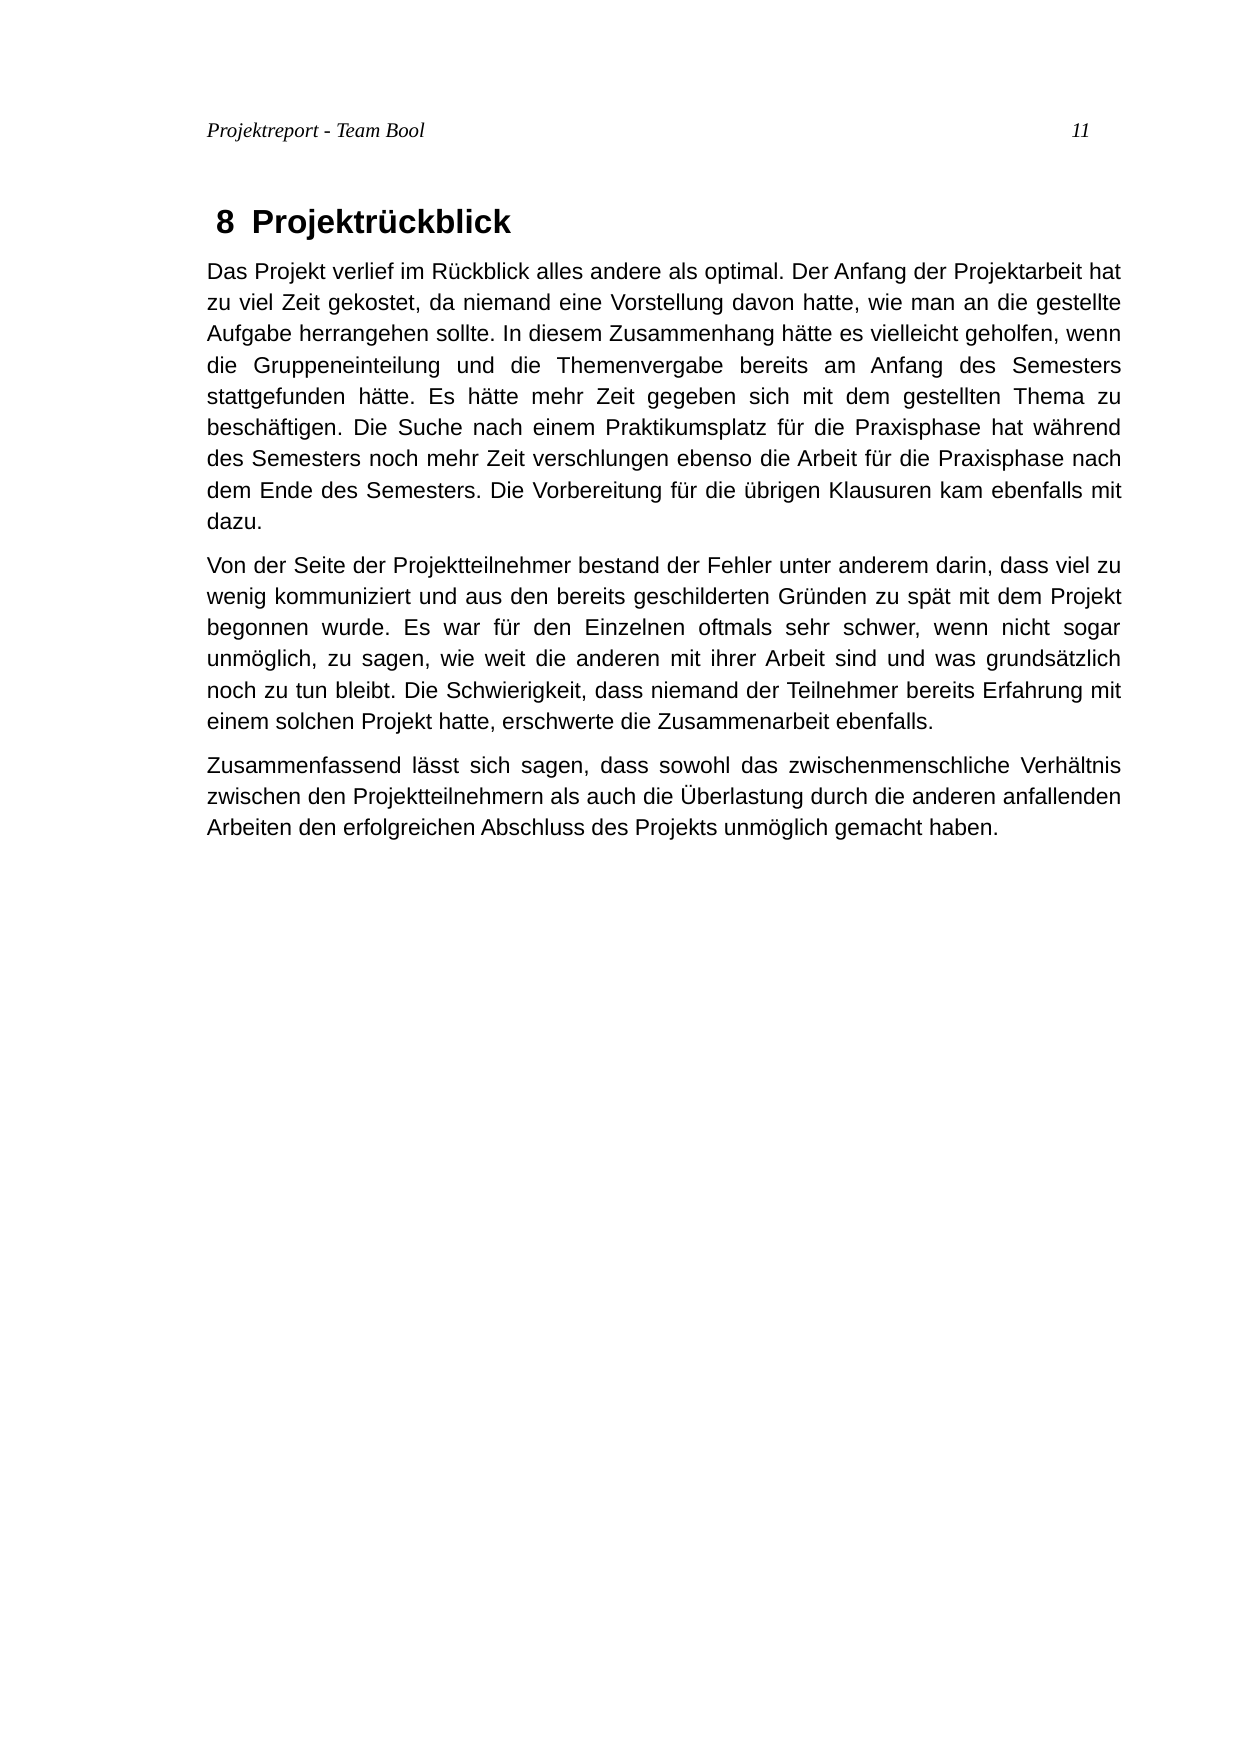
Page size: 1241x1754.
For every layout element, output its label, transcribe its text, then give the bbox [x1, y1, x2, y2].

subtitle Projektrückblick [207, 202, 1122, 241]
text Das Projekt verlief im Rückblick alles andere als optimal. Der Anfang der Projektarbeit hat zu viel Zeit gekostet, da niemand eine Vorstellung davon hatte, wie man an die gestellte Aufgabe herrangehen sollte. In diesem Zusammenhang hätte es vielleicht geholfen, wenn die Gruppeneinteilung und die Themenvergabe bereits am Anfang des Semesters stattgefunden hätte. Es hätte mehr Zeit gegeben sich mit dem gestellten Thema zu beschäftigen. Die Suche nach einem Praktikumsplatz für die Praxisphase hat während des Semesters noch mehr Zeit verschlungen ebenso die Arbeit für die Praxisphase nach dem Ende des Semesters. Die Vorbereitung für die übrigen Klausuren kam ebenfalls mit dazu. [207, 253, 1122, 534]
text Von der Seite der Projektteilnehmer bestand der Fehler unter anderem darin, dass viel zu wenig kommuniziert und aus den bereits geschilderten Gründen zu spät mit dem Projekt begonnen wurde. Es war für den Einzelnen oftmals sehr schwer, wenn nicht sogar unmöglich, zu sagen, wie weit die anderen mit ihrer Arbeit sind und was grundsätzlich noch zu tun bleibt. Die Schwierigkeit, dass niemand der Teilnehmer bereits Erfahrung mit einem solchen Projekt hatte, erschwerte die Zusammenarbeit ebenfalls. [207, 547, 1122, 734]
text Zusammenfassend lässt sich sagen, dass sowohl das zwischenmenschliche Verhältnis zwischen den Projektteilnehmern als auch die Überlastung durch die anderen anfallenden Arbeiten den erfolgreichen Abschluss des Projekts unmöglich gemacht haben. [207, 747, 1122, 841]
